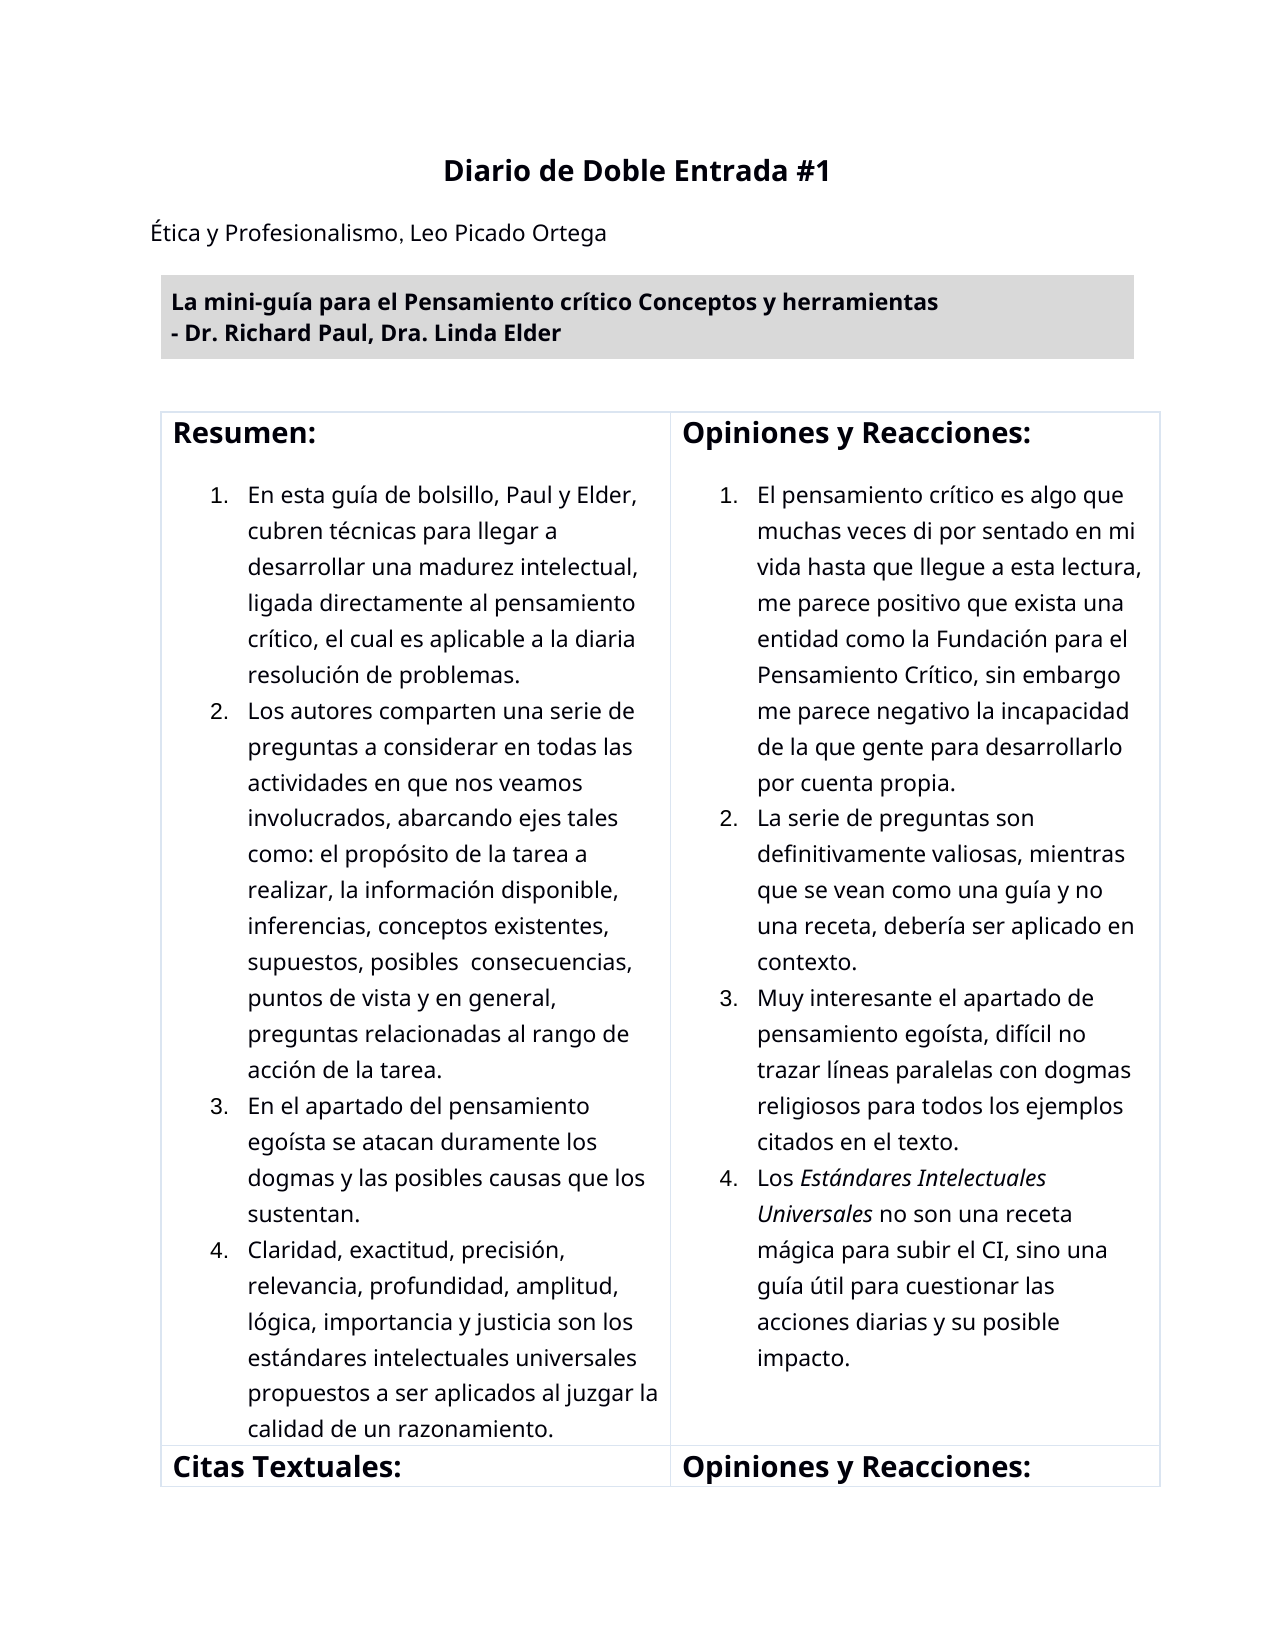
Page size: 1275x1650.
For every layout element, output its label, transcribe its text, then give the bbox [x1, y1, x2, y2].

table_header Resumen: En esta guía de bolsillo, Paul y Elder, cubren técnicas para llegar a desarrollar una madurez intelectual, ligada directamente al pensamiento crítico, el cual es aplicable a la diaria resolución de problemas. Los autores comparten una serie de preguntas a considerar en todas las actividades en que nos veamos involucrados, abarcando ejes tales como: el propósito de la tarea a realizar, la información disponible, inferencias, conceptos existentes, supuestos, posibles consecuencias, puntos de vista y en general, preguntas relacionadas al rango de acción de la tarea. En el apartado del pensamiento egoísta se atacan duramente los dogmas y las posibles causas que los sustentan. Claridad, exactitud, precisión, relevancia, profundidad, amplitud, lógica, importancia y justicia son los estándares intelectuales universales propuestos a ser aplicados al juzgar la calidad de un razonamiento. [162, 413, 670, 1444]
text Diario de Doble Entrada #1 [150, 150, 1125, 190]
text Ética y Profesionalismo, Leo Picado Ortega [150, 216, 1125, 248]
table_cell Opiniones y Reacciones: Palabras más, palabras menos, hay que pensar antes de hablar. Increiblemente cierto, no hay peor sordo que el que no quiere oir. Probablemente este sea el párrafo con mayor peso de toda la guia, pensar sobre lo que se va a decir, pensar sobre los hechos que apoyan (y contrarian) una respuesta, valiosísimo. [671, 1446, 1159, 1486]
table_header Opiniones y Reacciones: El pensamiento crítico es algo que muchas veces di por sentado en mi vida hasta que llegue a esta lectura, me parece positivo que exista una entidad como la Fundación para el Pensamiento Crítico, sin embargo me parece negativo la incapacidad de la que gente para desarrollarlo por cuenta propia. La serie de preguntas son definitivamente valiosas, mientras que se vean como una guía y no una receta, debería ser aplicado en contexto. Muy interesante el apartado de pensamiento egoísta, difícil no trazar líneas paralelas con dogmas religiosos para todos los ejemplos citados en el texto. Los Estándares Intelectuales Universales no son una receta mágica para subir el CI, sino una guía útil para cuestionar las acciones diarias y su posible impacto. [671, 413, 1159, 1444]
table_header La mini-guía para el Pensamiento crítico Conceptos y herramientas - Dr. Richard Paul, Dra. Linda Elder [161, 275, 1134, 359]
table_cell Citas Textuales: “...El pensamiento crítico es ese modo de pensar ... en el cual el pensante mejora la calidad de su pensamiento al apoderarse de las estructuras inherentes del acto de pensar y al someterlas a estándares intelectuales...” “...Como humanos, vivimos con un confiado, aunque irreal, sentido de que sabemos cómo son las cosas y que somos objetivos. Creemos, por naturaleza, en nuestras percepciones intuitivas aunque sean erróneas...” “…Todo razonamiento se fundamenta en DATOS, INFORMACION [sic] y EVIDENCIA...” [162, 1446, 670, 1486]
